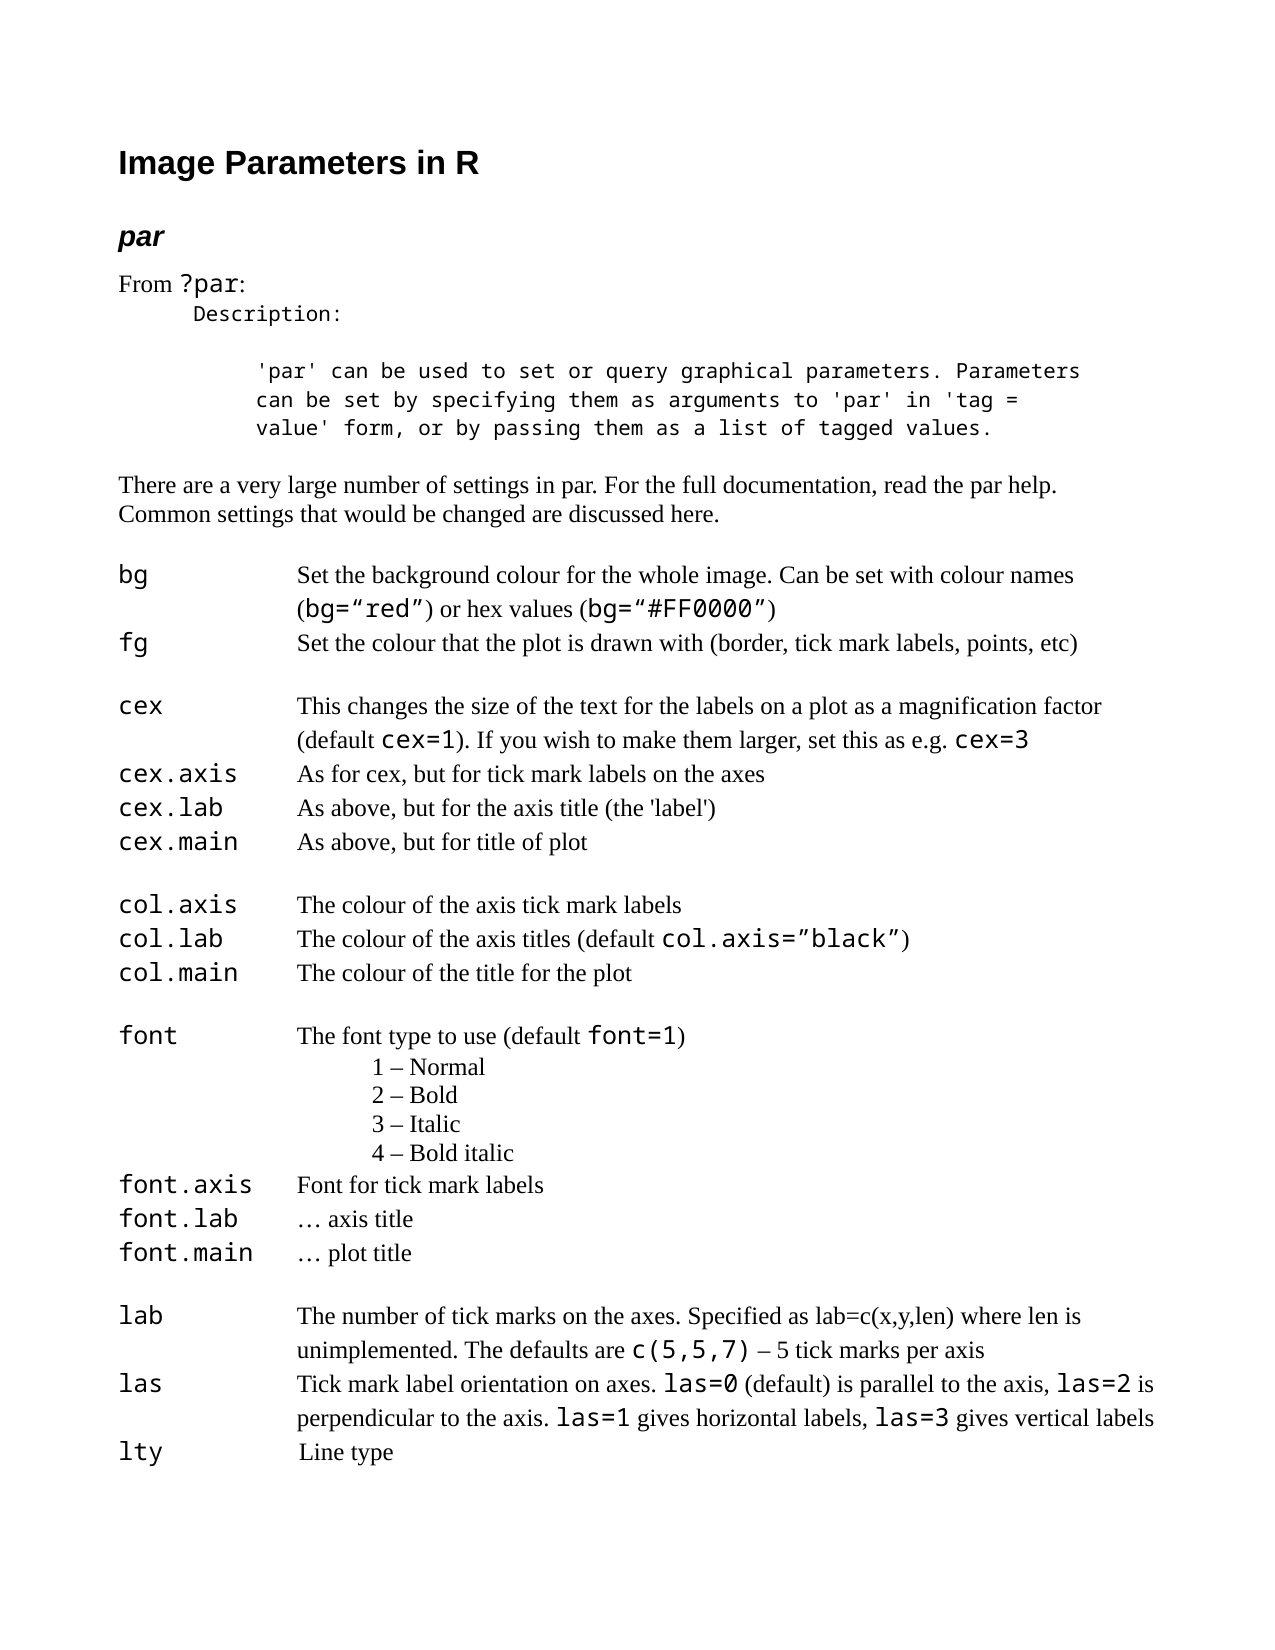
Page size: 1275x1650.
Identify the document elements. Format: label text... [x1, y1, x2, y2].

text 'par' can be used to set or query graphical parameters. Parameters [193, 356, 1157, 385]
text fg Set the colour that the plot is drawn with (border, tick mark labels, points, etc) [118, 625, 1157, 659]
text font.axis Font for tick mark labels [118, 1167, 1157, 1201]
text 1 – Normal [118, 1052, 1157, 1080]
text value' form, or by passing them as a list of tagged values. [193, 413, 1157, 442]
text 4 – Bold italic [118, 1138, 1157, 1167]
text 3 – Italic [118, 1109, 1157, 1138]
text lab The number of tick marks on the axes. Specified as lab=c(x,y,len) where len is unimplemented. The defaults are c(5,5,7) – 5 tick marks per axis [118, 1297, 1157, 1366]
text 2 – Bold [118, 1080, 1157, 1109]
text font.main … plot title [118, 1235, 1157, 1269]
text From ?par: [118, 265, 1157, 299]
text col.main The colour of the title for the plot [118, 955, 1157, 989]
text cex.main As above, but for title of plot [118, 824, 1157, 858]
text col.axis The colour of the axis tick mark labels [118, 887, 1157, 921]
text cex This changes the size of the text for the labels on a plot as a magnification factor (default cex=1). If you wish to make them larger, set this as e.g. cex=3 [118, 687, 1157, 756]
text There are a very large number of settings in par. For the full documentation, read the par help. Common settings that would be changed are discussed here. [118, 470, 1157, 528]
text cex.axis As for cex, but for tick mark labels on the axes [118, 756, 1157, 790]
text can be set by specifying them as arguments to 'par' in 'tag = [193, 385, 1157, 413]
text lty Line type [118, 1434, 1157, 1468]
subtitle Image Parameters in R [118, 143, 1157, 182]
text Description: [193, 299, 1157, 328]
text col.lab The colour of the axis titles (default col.axis=”black”) [118, 921, 1157, 955]
text font The font type to use (default font=1) [118, 1017, 1157, 1052]
text font.lab … axis title [118, 1201, 1157, 1235]
text las Tick mark label orientation on axes. las=0 (default) is parallel to the axis, las=2 is perpendicular to the axis. las=1 gives horizontal labels, las=3 gives vertical labels [118, 1366, 1157, 1434]
text cex.lab As above, but for the axis title (the 'label') [118, 790, 1157, 824]
text bg Set the background colour for the whole image. Can be set with colour names (bg=“red”) or hex values (bg=“#FF0000”) [118, 557, 1157, 625]
subtitle par [118, 219, 1157, 253]
